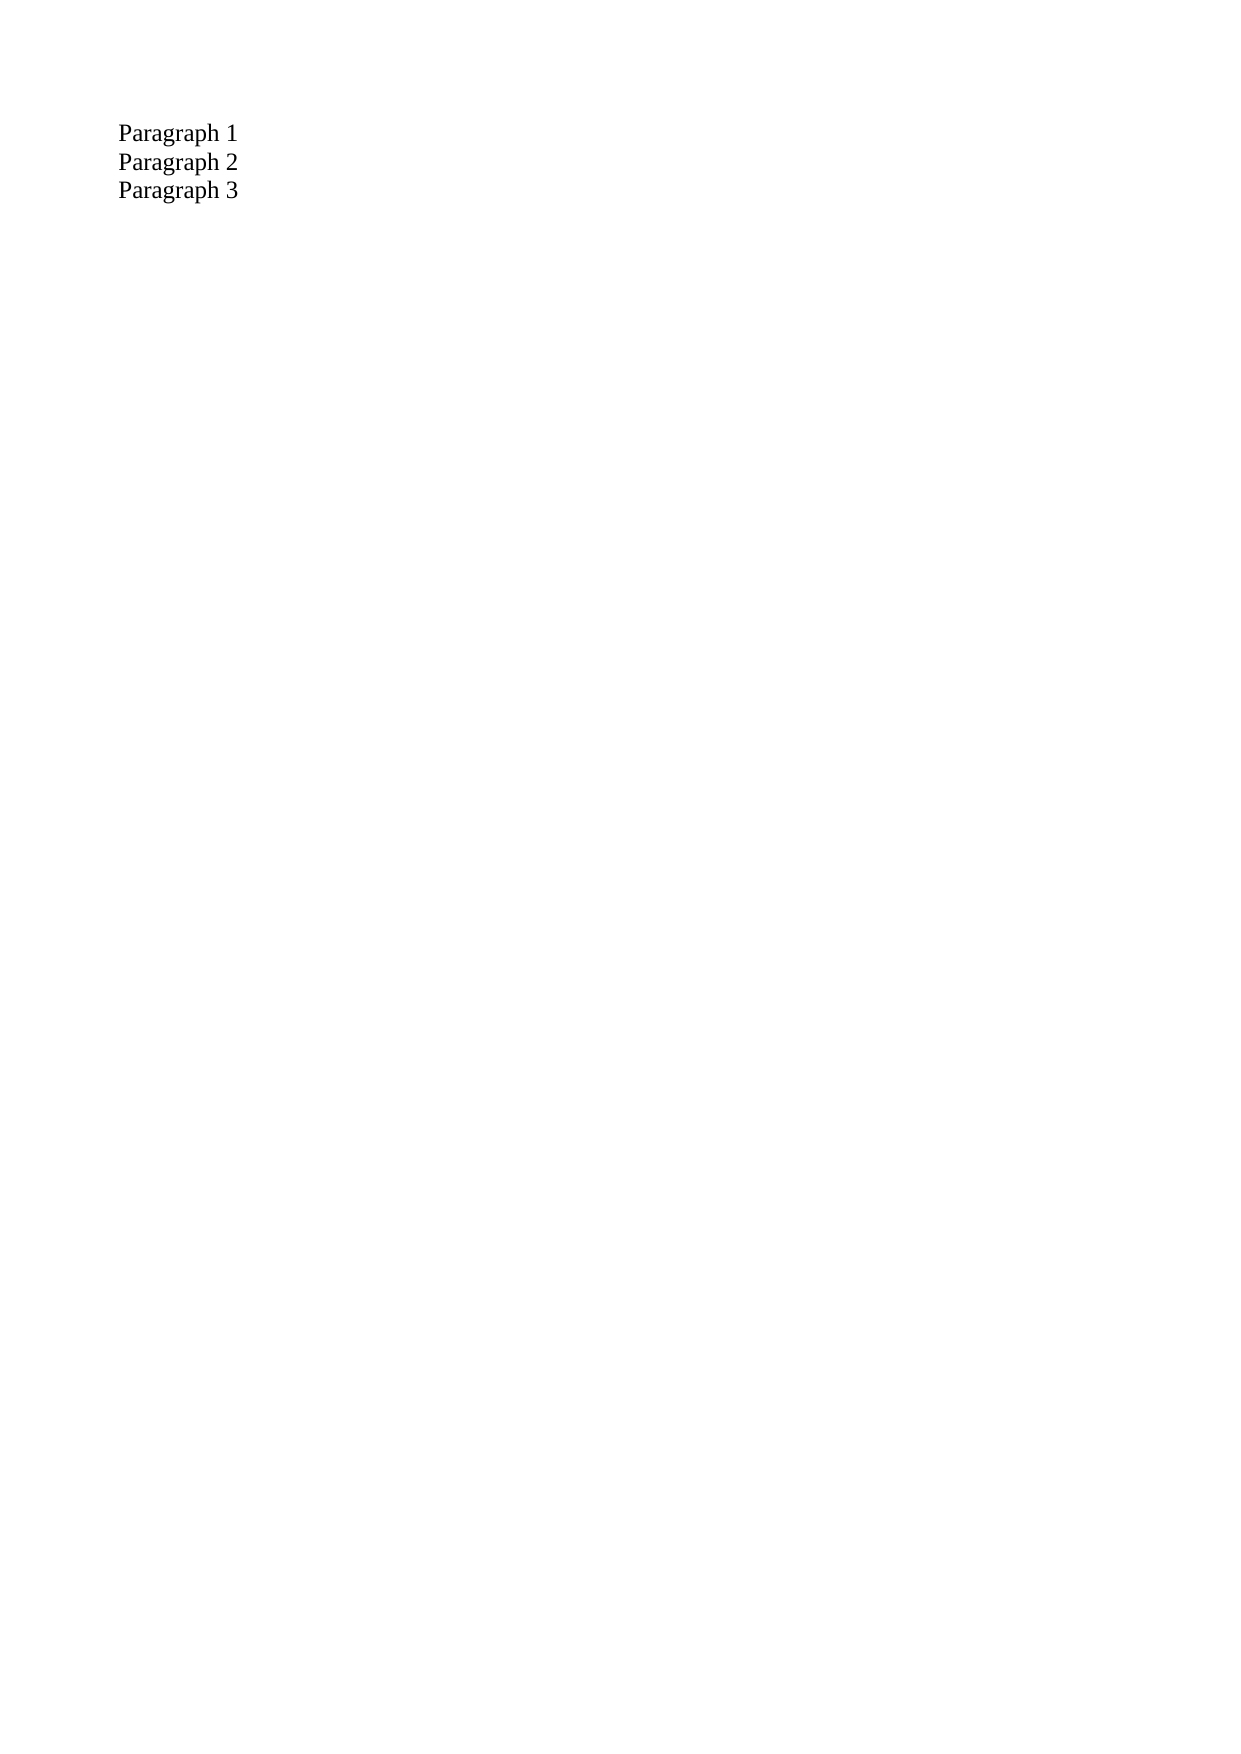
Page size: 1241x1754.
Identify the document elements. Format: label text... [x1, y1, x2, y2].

text Paragraph 1 [118, 118, 1122, 147]
text Paragraph 3 [118, 176, 1122, 204]
text Paragraph 2 [118, 147, 1122, 176]
